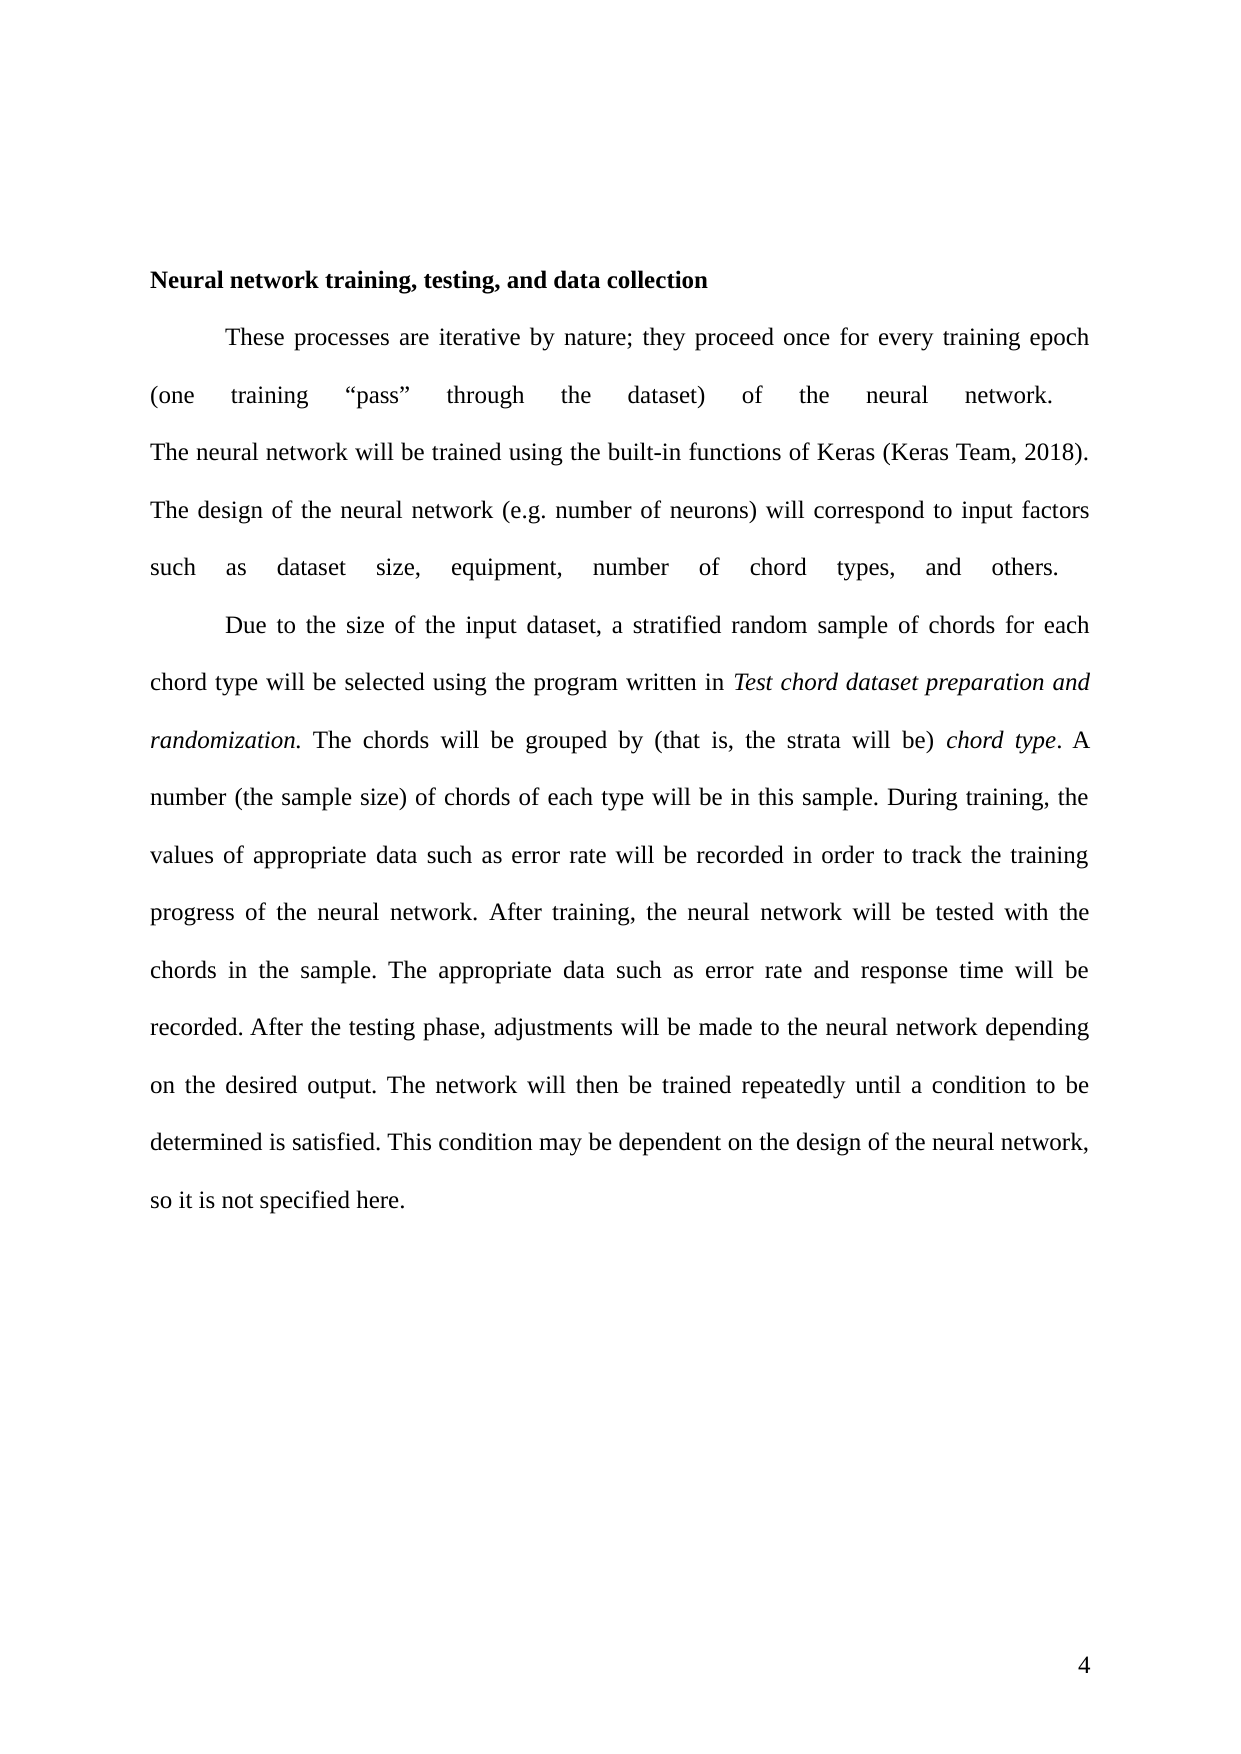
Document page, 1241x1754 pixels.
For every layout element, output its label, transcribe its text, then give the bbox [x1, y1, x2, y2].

text These processes are iterative by nature; they proceed once for every training epoch (one training “pass” through the dataset) of the neural network. The neural network will be trained using the built-in functions of Keras (Keras Team, 2018). The design of the neural network (e.g. number of neurons) will correspond to input factors such as dataset size, equipment, number of chord types, and others. Due to the size of the input dataset, a stratified random sample of chords for each chord type will be selected using the program written in Test chord dataset preparation and randomization. The chords will be grouped by (that is, the strata will be) chord type. A number (the sample size) of chords of each type will be in this sample. During training, the values of appropriate data such as error rate will be recorded in order to track the training progress of the neural network. After training, the neural network will be tested with the chords in the sample. The appropriate data such as error rate and response time will be recorded. After the testing phase, adjustments will be made to the neural network depending on the desired output. The network will then be trained repeatedly until a condition to be determined is satisfied. This condition may be dependent on the design of the neural network, so it is not specified here. [150, 322, 1090, 1214]
text Neural network training, testing, and data collection [150, 265, 1090, 294]
